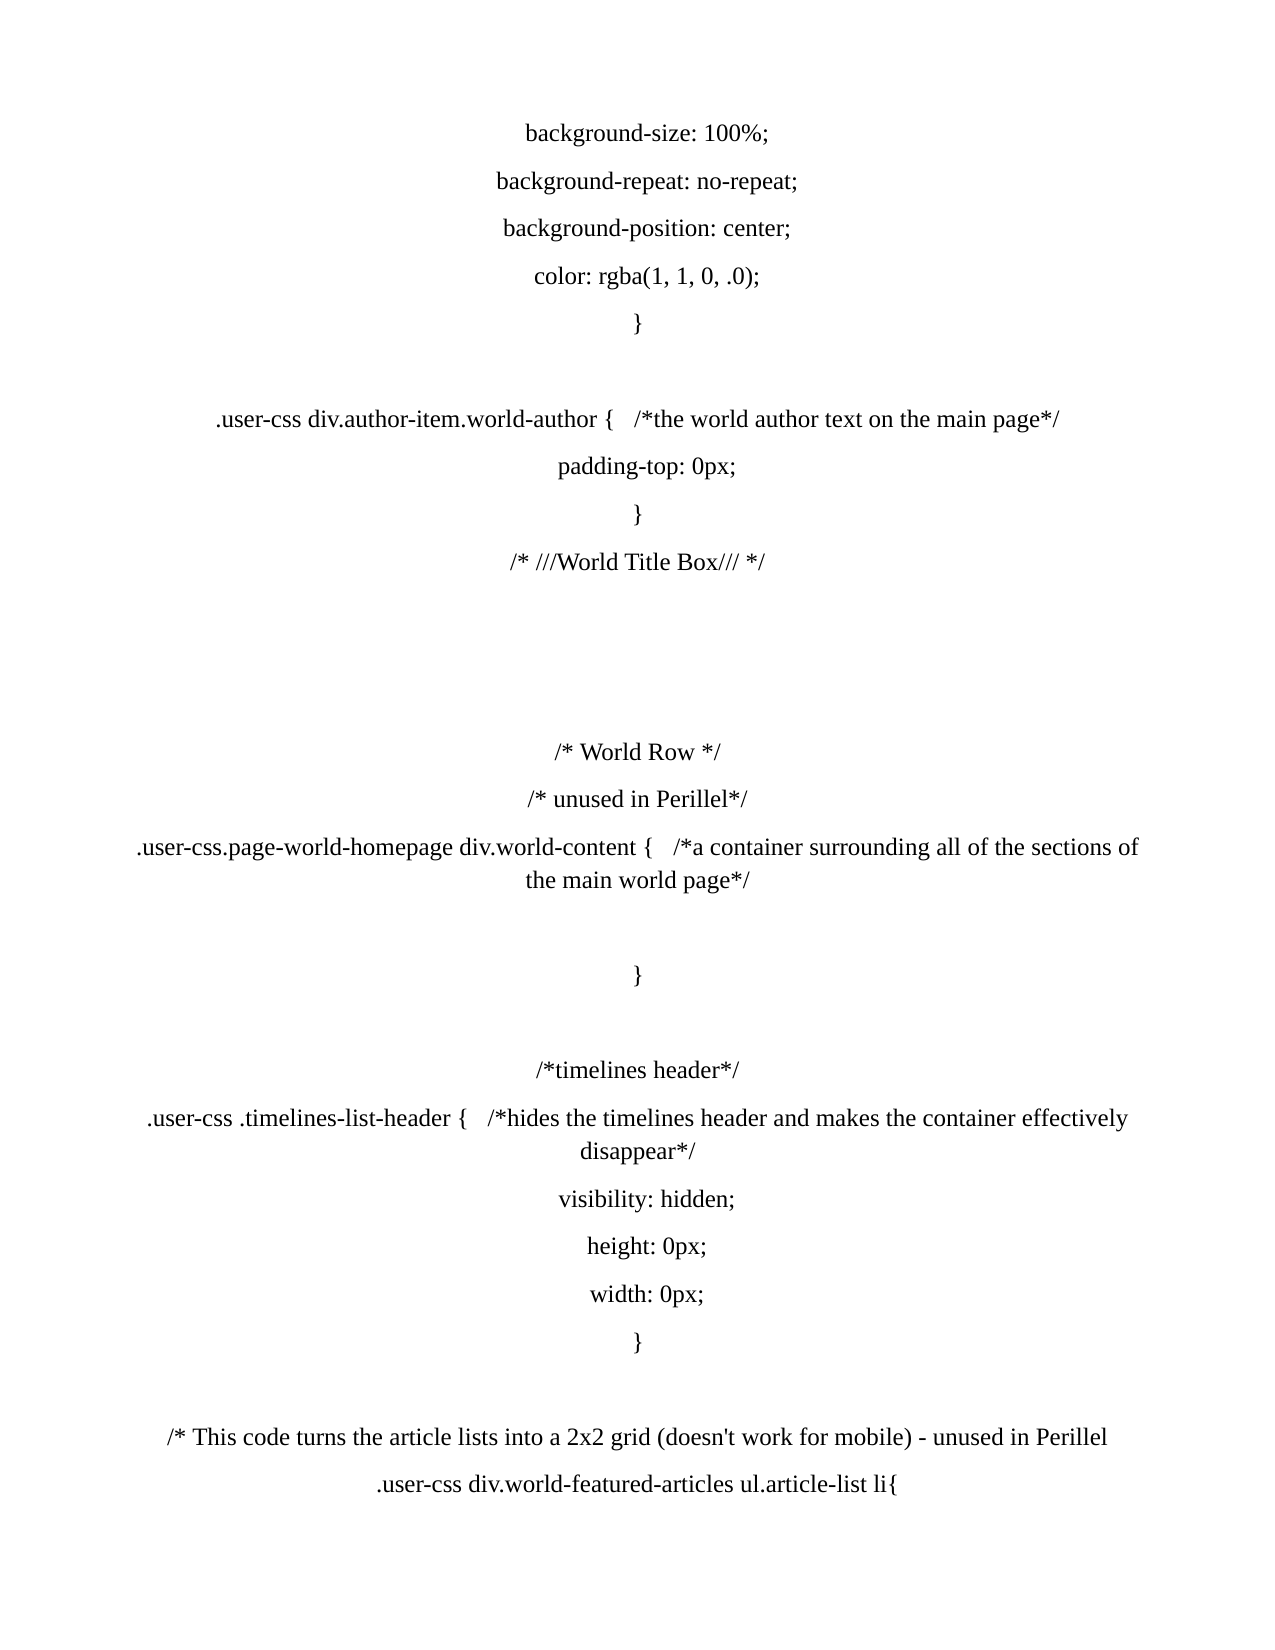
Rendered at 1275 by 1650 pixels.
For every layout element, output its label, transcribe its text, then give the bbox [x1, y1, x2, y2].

text /*timelines header*/ [118, 1056, 1157, 1084]
text /* World Row */ [118, 737, 1157, 766]
text } [118, 499, 1157, 528]
text .user-css .timelines-list-header { /*hides the timelines header and makes the container effectively disappear*/ [118, 1103, 1157, 1165]
text } [118, 308, 1157, 337]
text background-size: 100%; [118, 118, 1157, 147]
text } [118, 960, 1157, 989]
text background-repeat: no-repeat; [118, 166, 1157, 194]
text /* ///World Title Box/// */ [118, 547, 1157, 575]
text /* unused in Perillel*/ [118, 784, 1157, 813]
text width: 0px; [118, 1279, 1157, 1308]
text .user-css div.author-item.world-author { /*the world author text on the main page*/ [118, 404, 1157, 432]
text color: rgba(1, 1, 0, .0); [118, 261, 1157, 290]
text visibility: hidden; [118, 1184, 1157, 1213]
text background-position: center; [118, 213, 1157, 242]
text padding-top: 0px; [118, 451, 1157, 480]
text .user-css.page-world-homepage div.world-content { /*a container surrounding all of the sections of the main world page*/ [118, 832, 1157, 894]
text height: 0px; [118, 1231, 1157, 1260]
text .user-css div.world-featured-articles ul.article-list li{ [118, 1469, 1157, 1498]
text /* This code turns the article lists into a 2x2 grid (doesn't work for mobile) - unused in Perillel [118, 1422, 1157, 1451]
text } [118, 1327, 1157, 1355]
